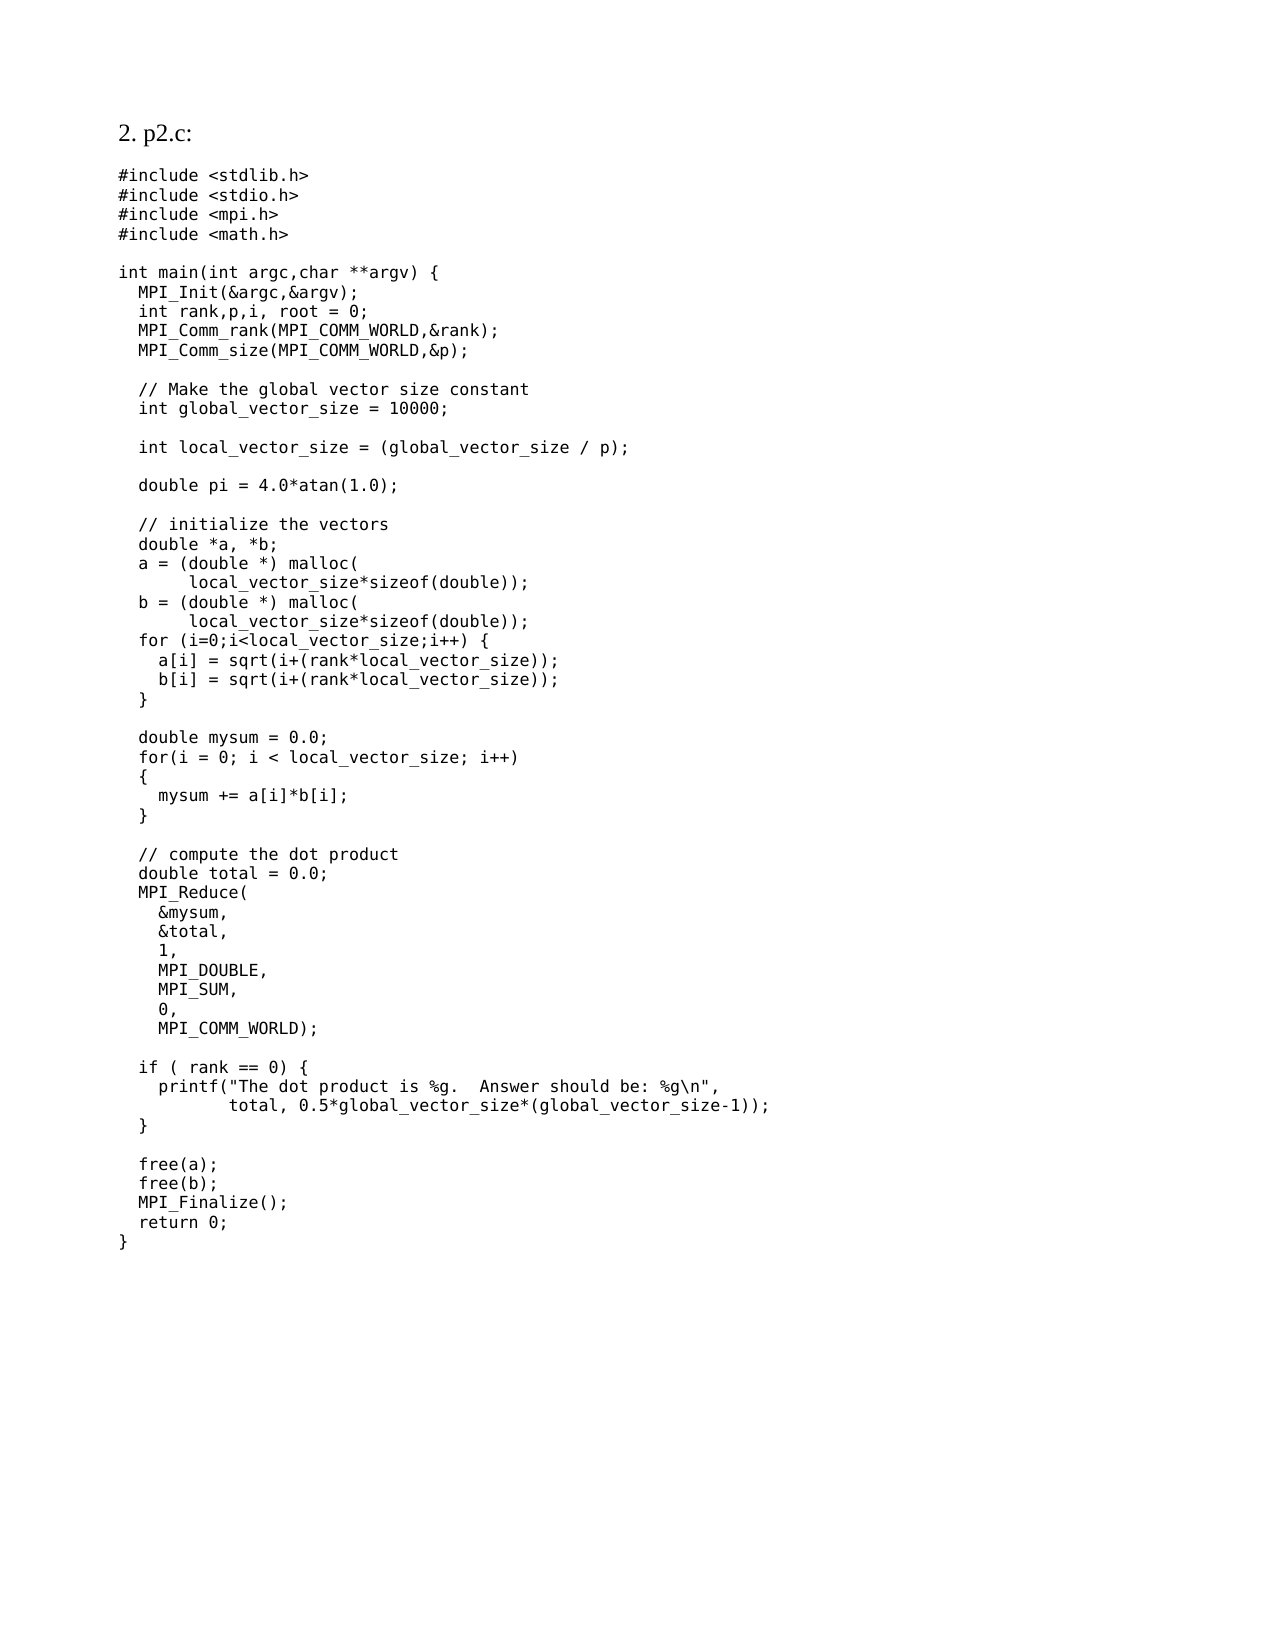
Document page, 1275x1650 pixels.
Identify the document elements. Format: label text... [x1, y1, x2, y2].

text } [118, 1116, 1157, 1135]
text double pi = 4.0*atan(1.0); [118, 476, 1157, 496]
text // initialize the vectors [118, 515, 1157, 534]
text } [118, 1232, 1157, 1251]
text int local_vector_size = (global_vector_size / p); [118, 437, 1157, 457]
text 2. p2.c: [118, 118, 1157, 147]
text MPI_Comm_rank(MPI_COMM_WORLD,&rank); [118, 321, 1157, 341]
text if ( rank == 0) { [118, 1057, 1157, 1077]
text &total, [118, 922, 1157, 941]
text double total = 0.0; [118, 864, 1157, 883]
text int rank,p,i, root = 0; [118, 302, 1157, 321]
text a[i] = sqrt(i+(rank*local_vector_size)); [118, 651, 1157, 670]
text MPI_SUM, [118, 980, 1157, 999]
text MPI_Comm_size(MPI_COMM_WORLD,&p); [118, 341, 1157, 360]
text MPI_COMM_WORLD); [118, 1019, 1157, 1038]
text mysum += a[i]*b[i]; [118, 786, 1157, 806]
text } [118, 806, 1157, 825]
text free(b); [118, 1174, 1157, 1193]
text MPI_Finalize(); [118, 1193, 1157, 1212]
text { [118, 767, 1157, 786]
text } [118, 689, 1157, 709]
text double *a, *b; [118, 534, 1157, 554]
text MPI_DOUBLE, [118, 961, 1157, 980]
text int global_vector_size = 10000; [118, 399, 1157, 418]
text b[i] = sqrt(i+(rank*local_vector_size)); [118, 670, 1157, 689]
text for(i = 0; i < local_vector_size; i++) [118, 747, 1157, 767]
text int main(int argc,char **argv) { [118, 263, 1157, 282]
text #include <stdio.h> [118, 186, 1157, 205]
text #include <mpi.h> [118, 205, 1157, 224]
text double mysum = 0.0; [118, 728, 1157, 747]
text MPI_Reduce( [118, 883, 1157, 902]
text #include <math.h> [118, 224, 1157, 244]
text b = (double *) malloc( [118, 592, 1157, 612]
text a = (double *) malloc( [118, 554, 1157, 573]
text local_vector_size*sizeof(double)); [118, 573, 1157, 592]
text // compute the dot product [118, 844, 1157, 864]
text return 0; [118, 1212, 1157, 1232]
text 0, [118, 999, 1157, 1019]
text &mysum, [118, 902, 1157, 922]
text MPI_Init(&argc,&argv); [118, 282, 1157, 302]
text printf("The dot product is %g. Answer should be: %g\n", [118, 1077, 1157, 1096]
text // Make the global vector size constant [118, 379, 1157, 399]
text free(a); [118, 1154, 1157, 1174]
text 1, [118, 941, 1157, 961]
text for (i=0;i<local_vector_size;i++) { [118, 631, 1157, 651]
text #include <stdlib.h> [118, 166, 1157, 186]
text total, 0.5*global_vector_size*(global_vector_size-1)); [118, 1096, 1157, 1116]
text local_vector_size*sizeof(double)); [118, 612, 1157, 631]
